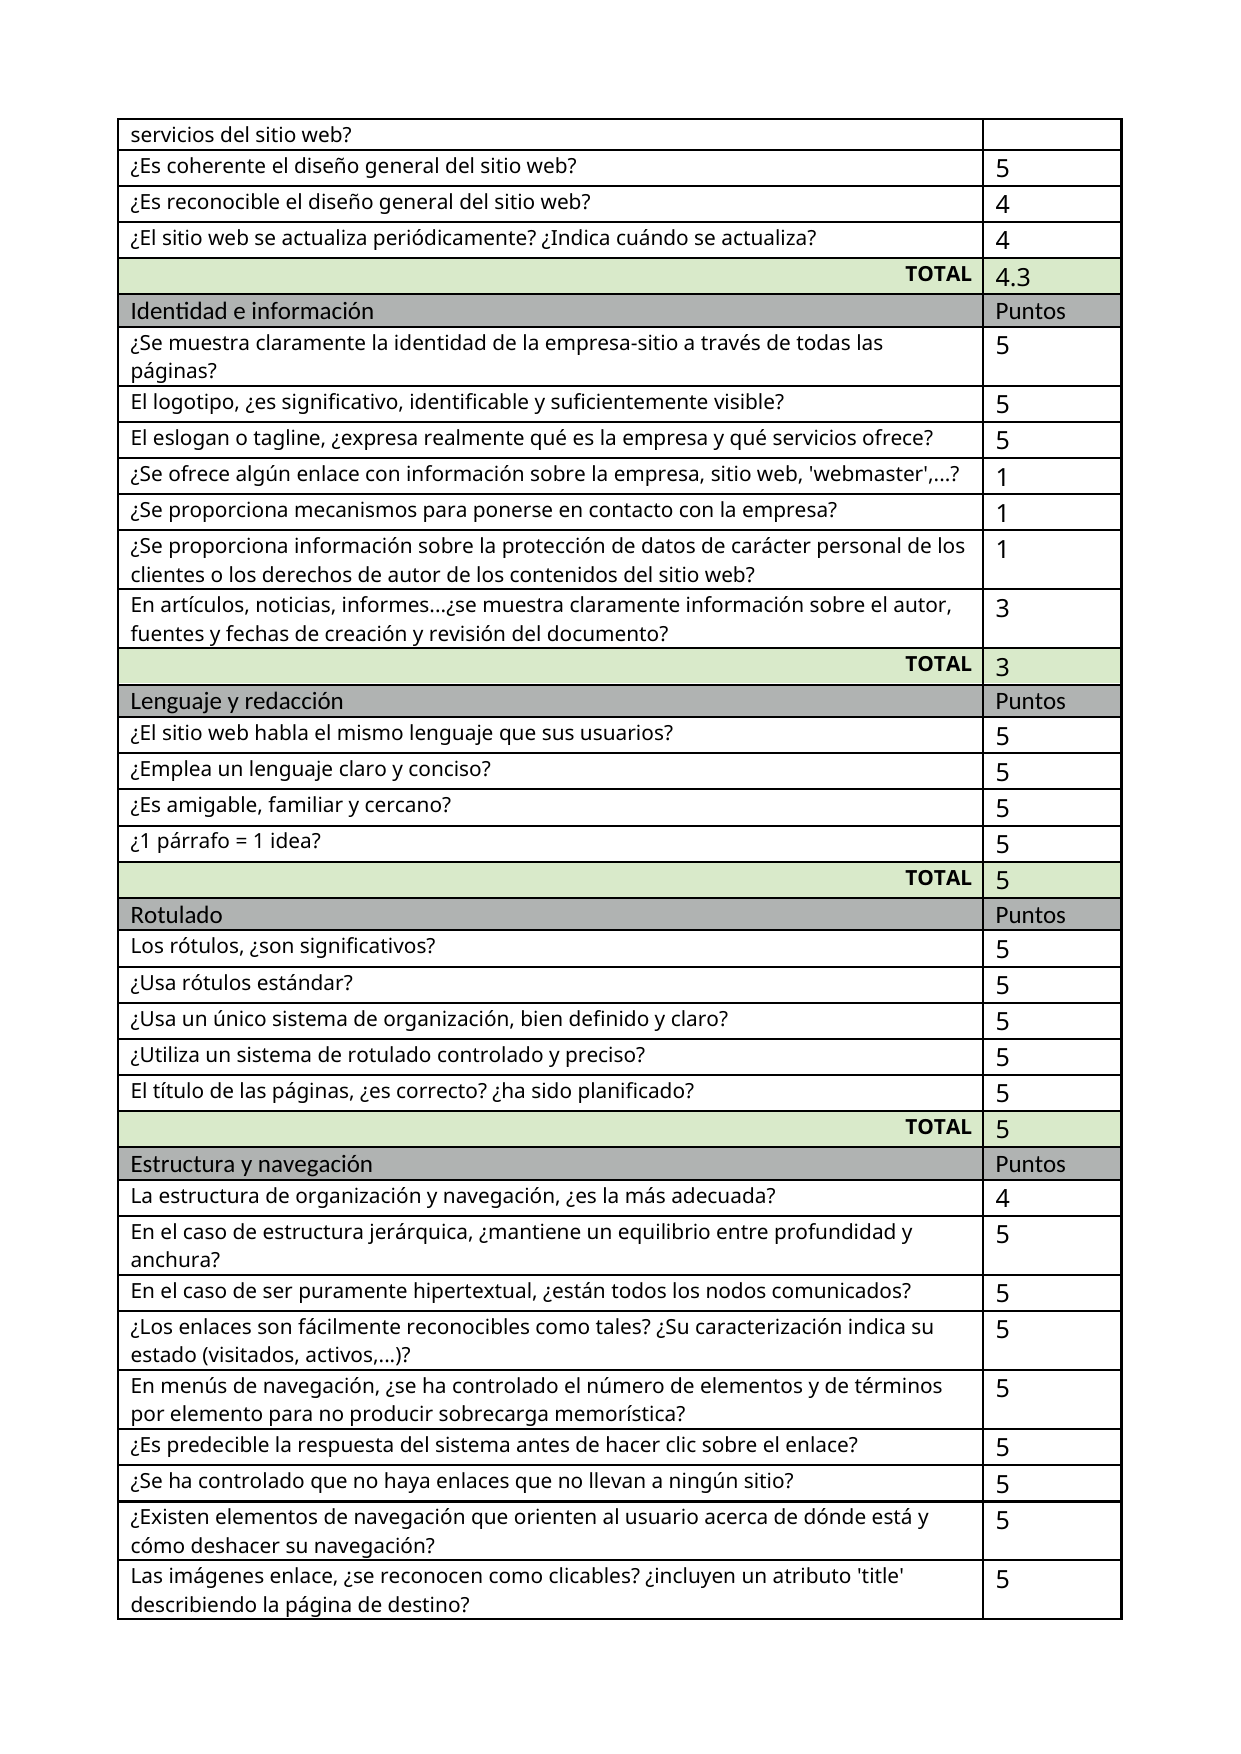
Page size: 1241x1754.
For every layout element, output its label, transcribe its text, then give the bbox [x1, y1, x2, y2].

table_cell Lenguaje y redacción [119, 686, 982, 716]
table_cell La estructura de organización y navegación, ¿es la más adecuada? [119, 1181, 982, 1215]
table_cell 4 [984, 187, 1120, 221]
table_cell ¿El sitio web se actualiza periódicamente? ¿Indica cuándo se actualiza? [119, 223, 982, 257]
table_cell ¿1 párrafo = 1 idea? [119, 827, 982, 861]
table_cell Las imágenes enlace, ¿se reconocen como clicables? ¿incluyen un atributo 'title' describiendo la página de destino? [119, 1561, 982, 1618]
table_cell 5 [984, 863, 1120, 897]
table_cell 5 [984, 790, 1120, 824]
table_cell [984, 120, 1120, 149]
table_cell TOTAL [119, 863, 982, 897]
table_cell ¿Es coherente el diseño general del sitio web? [119, 151, 982, 185]
table_cell Puntos [984, 899, 1120, 929]
table_cell En el caso de ser puramente hipertextual, ¿están todos los nodos comunicados? [119, 1276, 982, 1310]
table_cell En artículos, noticias, informes...¿se muestra claramente información sobre el autor, fuentes y fechas de creación y revisión del documento? [119, 590, 982, 647]
table_cell servicios del sitio web? [119, 120, 982, 149]
table_cell ¿Es predecible la respuesta del sistema antes de hacer clic sobre el enlace? [119, 1430, 982, 1464]
table_cell 3 [984, 590, 1120, 647]
table_cell 4 [984, 1181, 1120, 1215]
table_cell 3 [984, 649, 1120, 683]
table_cell Identidad e información [119, 295, 982, 326]
table_cell 5 [984, 1004, 1120, 1038]
table_cell Estructura y navegación [119, 1148, 982, 1179]
table_cell 4 [984, 223, 1120, 257]
table_cell TOTAL [119, 649, 982, 683]
table_cell 4.3 [984, 259, 1120, 293]
table_cell 5 [984, 1312, 1120, 1369]
table_cell ¿Se ha controlado que no haya enlaces que no llevan a ningún sitio? [119, 1466, 982, 1500]
table_cell 5 [984, 1561, 1120, 1618]
table_cell ¿Es reconocible el diseño general del sitio web? [119, 187, 982, 221]
table_cell 5 [984, 754, 1120, 788]
table_cell 1 [984, 531, 1120, 588]
table_cell ¿El sitio web habla el mismo lenguaje que sus usuarios? [119, 718, 982, 752]
table_cell ¿Es amigable, familiar y cercano? [119, 790, 982, 824]
table_cell ¿Se proporciona información sobre la protección de datos de carácter personal de los clientes o los derechos de autor de los contenidos del sitio web? [119, 531, 982, 588]
table_cell 1 [984, 459, 1120, 493]
table_cell 5 [984, 328, 1120, 385]
table_cell 5 [984, 1217, 1120, 1274]
table_cell En menús de navegación, ¿se ha controlado el número de elementos y de términos por elemento para no producir sobrecarga memorística? [119, 1371, 982, 1428]
table_cell Puntos [984, 1148, 1120, 1179]
table_cell Los rótulos, ¿son signiﬁcativos? [119, 931, 982, 966]
table_cell TOTAL [119, 259, 982, 293]
table_cell El título de las páginas, ¿es correcto? ¿ha sido planiﬁcado? [119, 1076, 982, 1110]
table_cell 5 [984, 1276, 1120, 1310]
table_cell ¿Utiliza un sistema de rotulado controlado y preciso? [119, 1040, 982, 1074]
table_cell ¿Se muestra claramente la identidad de la empresa-sitio a través de todas las páginas? [119, 328, 982, 385]
table_cell ¿Usa rótulos estándar? [119, 968, 982, 1002]
table_cell 5 [984, 151, 1120, 185]
table_cell El eslogan o tagline, ¿expresa realmente qué es la empresa y qué servicios ofrece? [119, 423, 982, 457]
table_cell ¿Emplea un lenguaje claro y conciso? [119, 754, 982, 788]
table_cell 5 [984, 1112, 1120, 1146]
table_cell 5 [984, 827, 1120, 861]
table_cell TOTAL [119, 1112, 982, 1146]
table_cell 5 [984, 1040, 1120, 1074]
table_cell 5 [984, 1076, 1120, 1110]
table_cell 5 [984, 1430, 1120, 1464]
table_cell ¿Se ofrece algún enlace con información sobre la empresa, sitio web, 'webmaster',...? [119, 459, 982, 493]
table_cell El logotipo, ¿es signiﬁcativo, identiﬁcable y suﬁcientemente visible? [119, 387, 982, 421]
table_cell ¿Usa un único sistema de organización, bien deﬁnido y claro? [119, 1004, 982, 1038]
table_cell ¿Los enlaces son fácilmente reconocibles como tales? ¿Su caracterización indica su estado (visitados, activos,...)? [119, 1312, 982, 1369]
table_cell 5 [984, 387, 1120, 421]
table_cell 5 [984, 968, 1120, 1002]
table_cell Puntos [984, 686, 1120, 716]
table_cell 5 [984, 1371, 1120, 1428]
table_cell 5 [984, 931, 1120, 966]
table_cell 5 [984, 1503, 1120, 1559]
table_cell ¿Existen elementos de navegación que orienten al usuario acerca de dónde está y cómo deshacer su navegación? [119, 1503, 982, 1559]
table_cell 1 [984, 495, 1120, 529]
table_cell 5 [984, 1466, 1120, 1500]
table_cell Rotulado [119, 899, 982, 929]
table_cell ¿Se proporciona mecanismos para ponerse en contacto con la empresa? [119, 495, 982, 529]
table_cell 5 [984, 423, 1120, 457]
table_cell 5 [984, 718, 1120, 752]
table_cell Puntos [984, 295, 1120, 326]
table_cell En el caso de estructura jerárquica, ¿mantiene un equilibrio entre profundidad y anchura? [119, 1217, 982, 1274]
